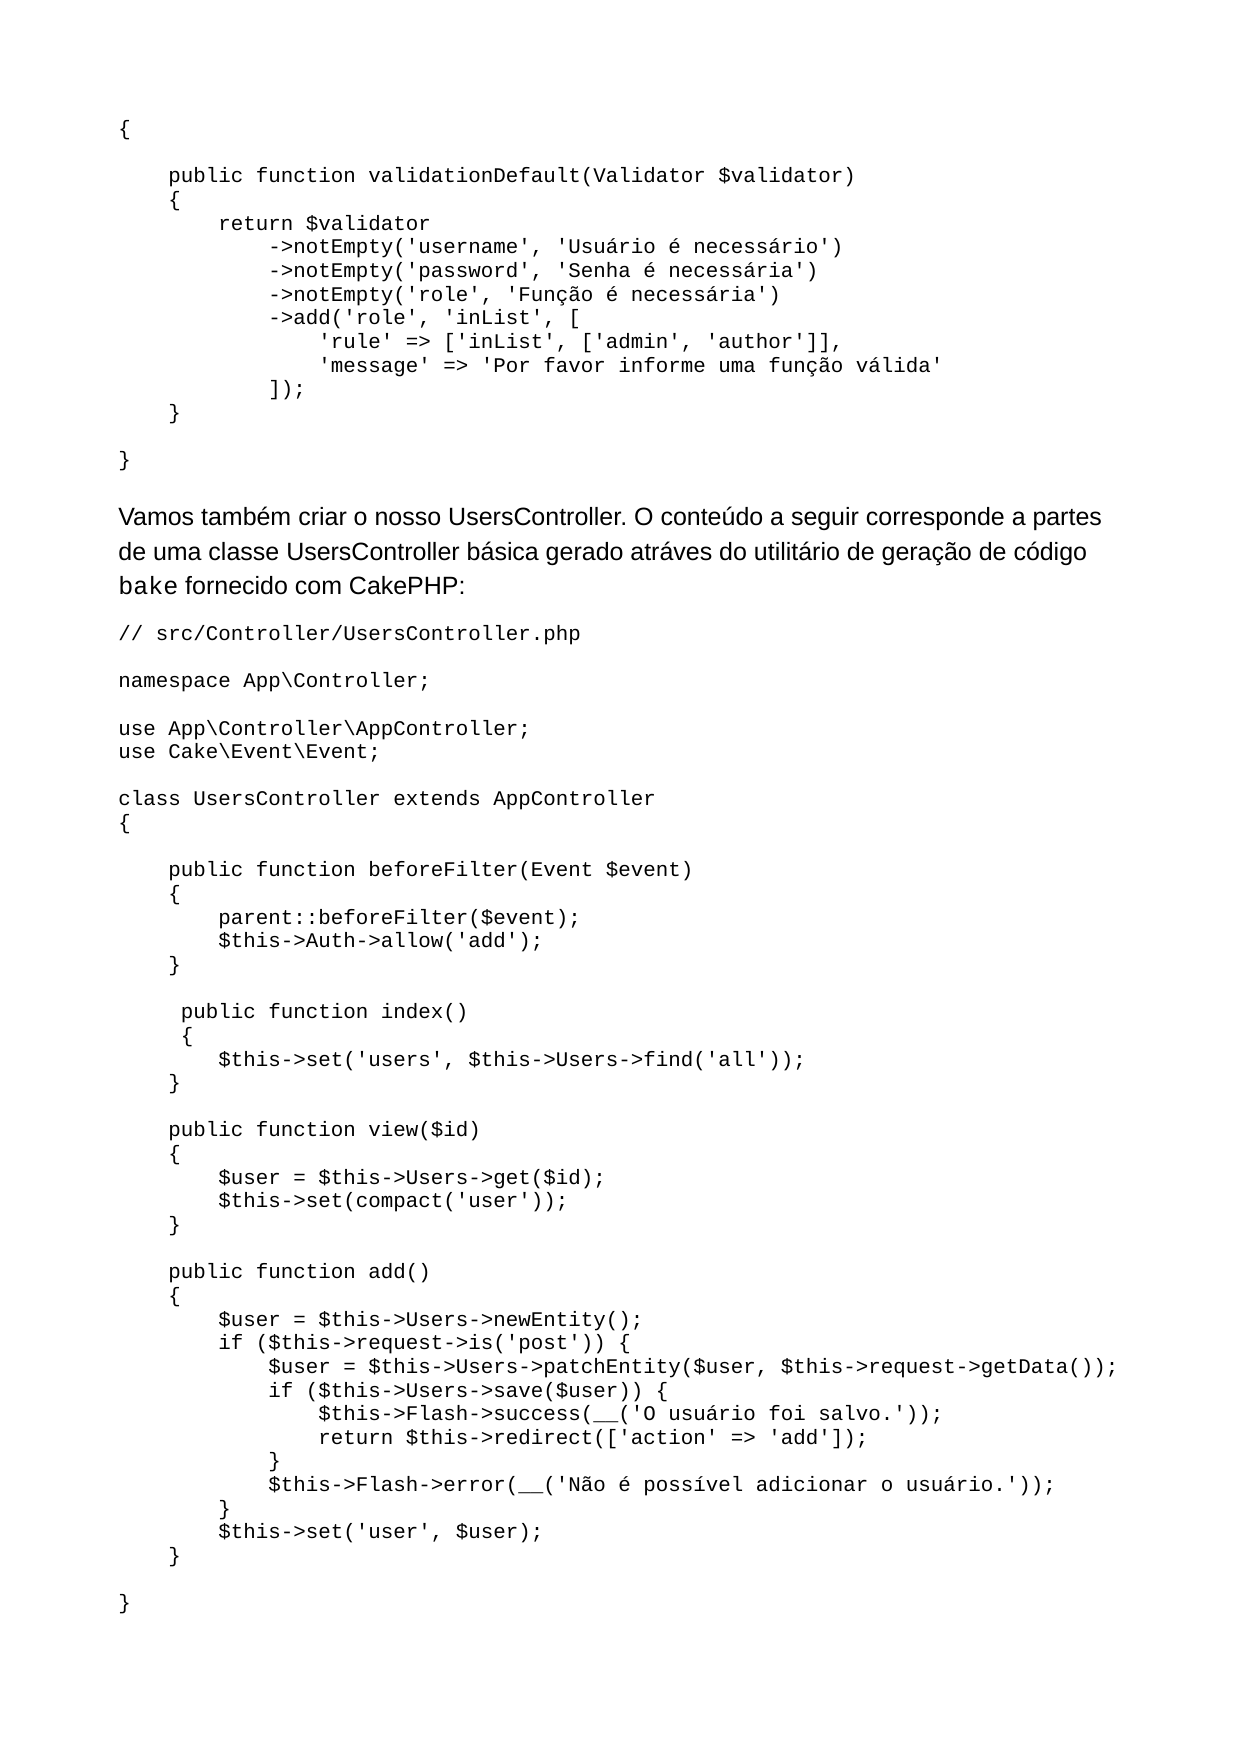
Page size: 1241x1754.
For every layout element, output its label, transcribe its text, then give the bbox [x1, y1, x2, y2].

text ]); [118, 378, 1122, 402]
text } [118, 1451, 1122, 1474]
text $this->set('user', $user); [118, 1521, 1122, 1545]
text // src/Controller/UsersController.php [118, 623, 1122, 647]
text $this->set(compact('user')); [118, 1190, 1122, 1214]
text use Cake\Event\Event; [118, 741, 1122, 765]
text { [118, 1285, 1122, 1309]
text $this->Flash->success(__('O usuário foi salvo.')); [118, 1403, 1122, 1427]
text } [118, 402, 1122, 426]
text public function validationDefault(Validator $validator) [118, 165, 1122, 189]
text { [118, 1025, 1122, 1048]
text } [118, 1545, 1122, 1569]
text { [118, 883, 1122, 907]
text parent::beforeFilter($event); [118, 907, 1122, 930]
text if ($this->request->is('post')) { [118, 1332, 1122, 1356]
text } [118, 1592, 1122, 1616]
text 'message' => 'Por favor informe uma função válida' [118, 354, 1122, 378]
text $this->set('users', $this->Users->find('all')); [118, 1048, 1122, 1072]
text return $this->redirect(['action' => 'add']); [118, 1427, 1122, 1451]
text ->add('role', 'inList', [ [118, 307, 1122, 331]
text return $validator [118, 213, 1122, 236]
text } [118, 1214, 1122, 1238]
text } [118, 1498, 1122, 1521]
text Vamos também criar o nosso UsersController. O conteúdo a seguir corresponde a partes de uma classe UsersController básica gerado atráves do utilitário de geração de código bake fornecido com CakePHP: [118, 502, 1122, 602]
text public function add() [118, 1261, 1122, 1285]
text $this->Auth->allow('add'); [118, 930, 1122, 954]
text $user = $this->Users->get($id); [118, 1167, 1122, 1190]
text { [118, 118, 1122, 142]
text ->notEmpty('password', 'Senha é necessária') [118, 260, 1122, 284]
text use App\Controller\AppController; [118, 717, 1122, 741]
text if ($this->Users->save($user)) { [118, 1379, 1122, 1403]
text $this->Flash->error(__('Não é possível adicionar o usuário.')); [118, 1474, 1122, 1498]
text } [118, 954, 1122, 978]
text ->notEmpty('role', 'Função é necessária') [118, 284, 1122, 307]
text namespace App\Controller; [118, 670, 1122, 694]
text public function index() [118, 1001, 1122, 1025]
text } [118, 449, 1122, 473]
text { [118, 189, 1122, 213]
text $user = $this->Users->newEntity(); [118, 1309, 1122, 1332]
text 'rule' => ['inList', ['admin', 'author']], [118, 331, 1122, 354]
text { [118, 1143, 1122, 1167]
text class UsersController extends AppController [118, 788, 1122, 812]
text { [118, 812, 1122, 836]
text } [118, 1072, 1122, 1096]
text public function view($id) [118, 1119, 1122, 1143]
text ->notEmpty('username', 'Usuário é necessário') [118, 236, 1122, 260]
text $user = $this->Users->patchEntity($user, $this->request->getData()); [118, 1356, 1122, 1379]
text public function beforeFilter(Event $event) [118, 859, 1122, 883]
